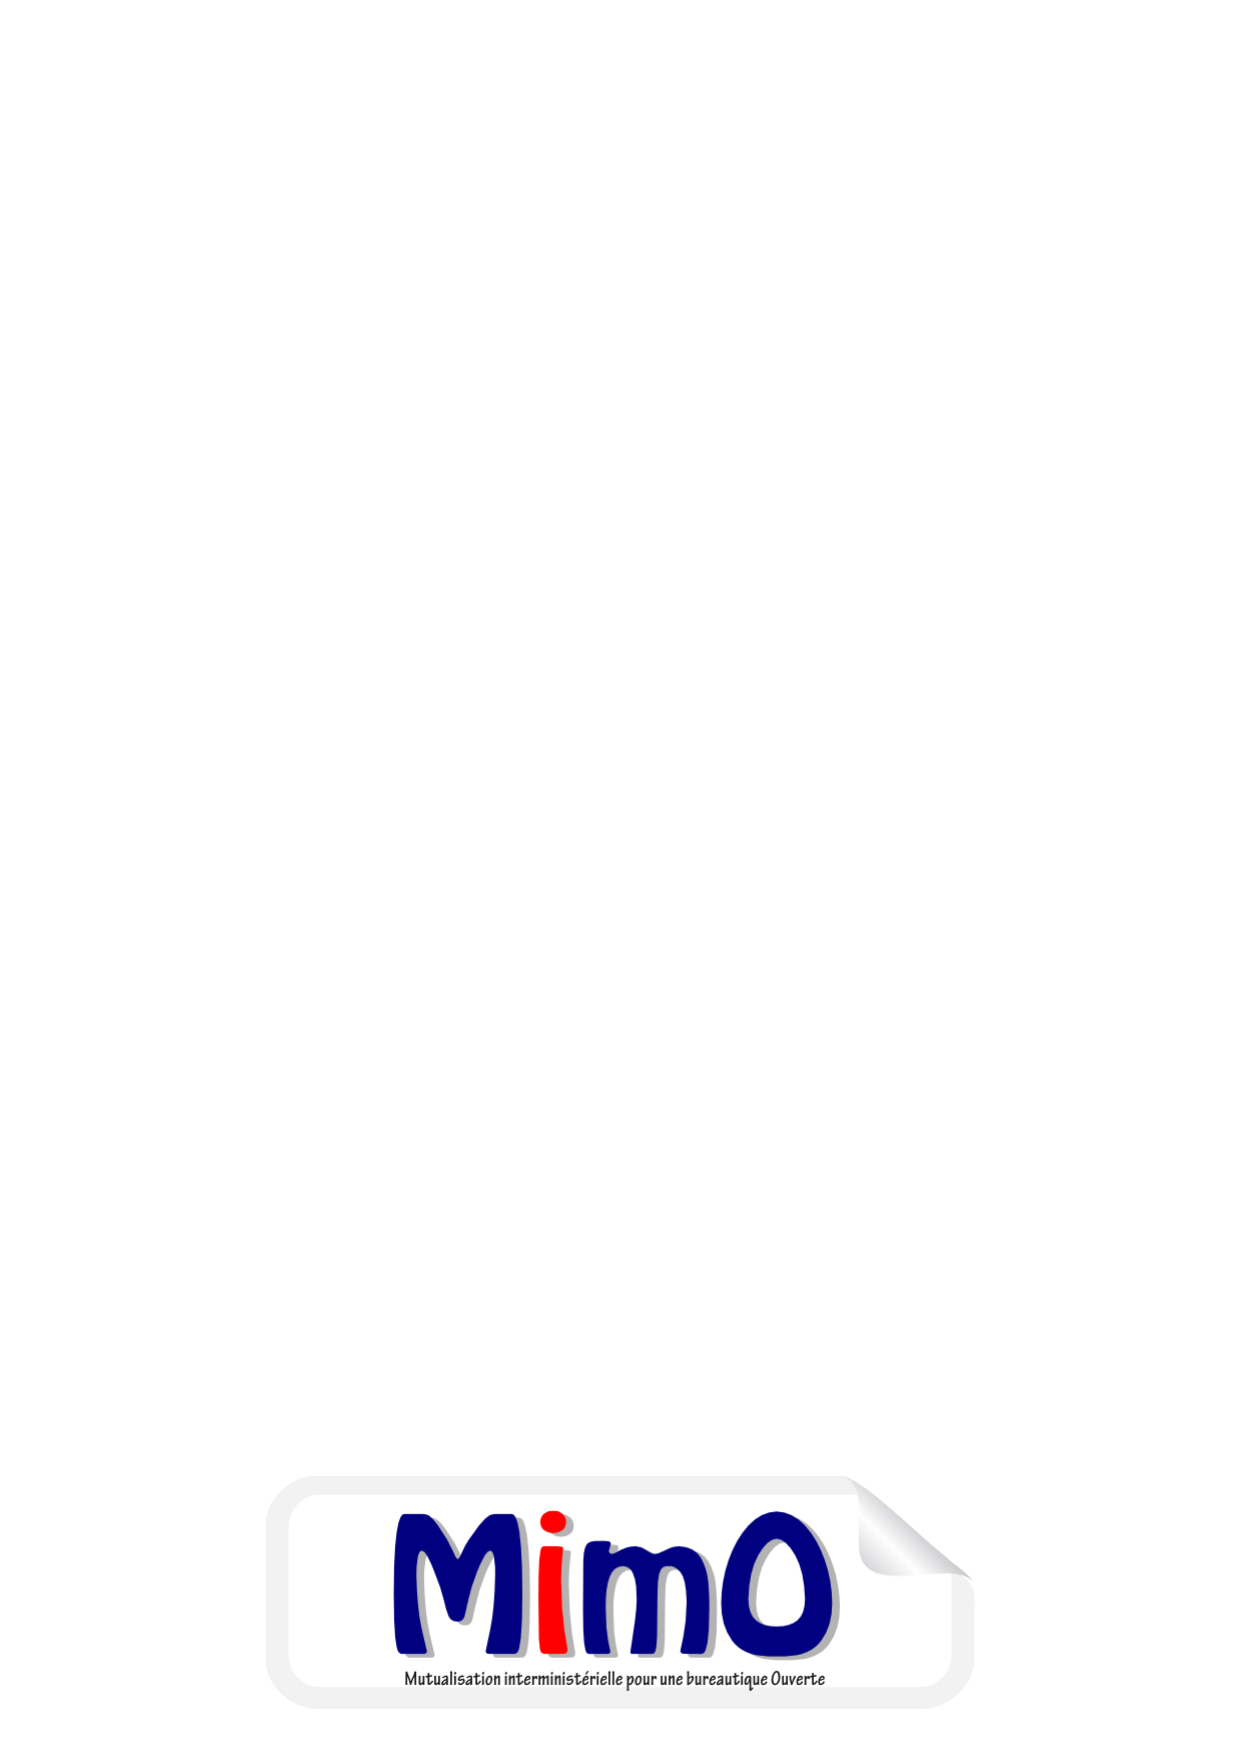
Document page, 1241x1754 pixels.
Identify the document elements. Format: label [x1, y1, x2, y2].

picture [265, 1476, 975, 1709]
